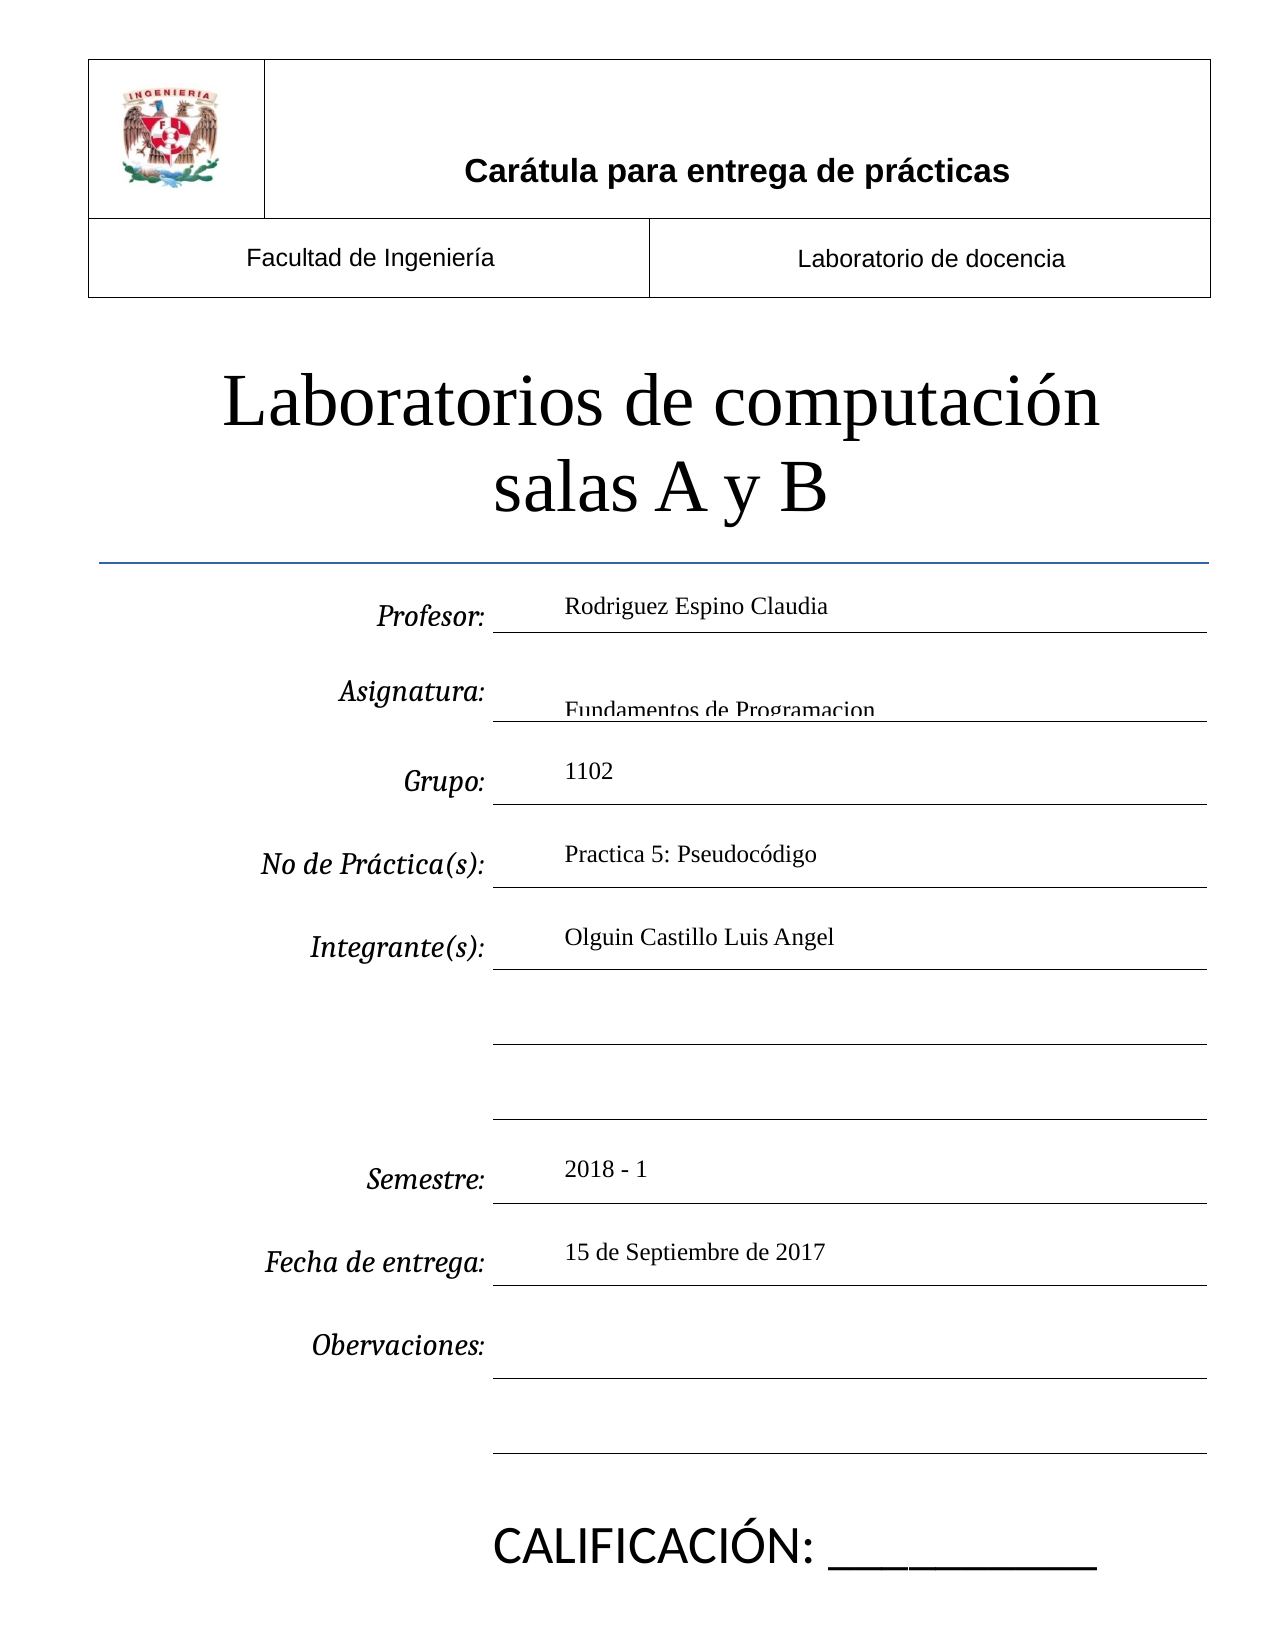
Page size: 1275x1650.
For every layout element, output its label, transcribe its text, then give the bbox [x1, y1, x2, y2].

table_cell [118, 1378, 493, 1453]
table_cell 1102 [493, 722, 1207, 804]
table_cell [118, 969, 493, 1044]
table_header [493, 556, 1207, 562]
table_cell 15 de Septiembre de 2017 [493, 1204, 1207, 1285]
table_cell Fundamentos de Programacion [493, 633, 1207, 721]
table_cell [493, 1379, 1207, 1453]
table_cell No de Práctica(s): [118, 804, 493, 887]
text Laboratorios de computación [118, 355, 1205, 441]
table_cell Grupo: [118, 721, 493, 804]
table_header Carátula para entrega de prácticas [265, 60, 1210, 217]
table_cell Laboratorio de docencia [650, 219, 1210, 297]
table_cell [493, 970, 1207, 1044]
table_cell Olguin Castillo Luis Angel [493, 888, 1207, 969]
table_cell Asignatura: [118, 631, 493, 721]
table_header [89, 60, 264, 217]
table_cell Fecha de entrega: [118, 1203, 493, 1285]
table_cell [493, 1045, 1207, 1119]
table_cell [118, 1044, 493, 1119]
table_cell Integrante(s): [118, 887, 493, 969]
table_header [118, 556, 493, 562]
table_cell Facultad de Ingeniería [89, 219, 649, 297]
table_cell [493, 1286, 1207, 1378]
text CALIFICACIÓN: __________ [118, 1511, 1205, 1577]
table_cell Obervaciones: [118, 1285, 493, 1378]
text salas A y B [118, 441, 1205, 528]
table_cell 2018 - 1 [493, 1120, 1207, 1202]
table_cell Practica 5: Pseudocódigo [493, 805, 1207, 887]
table_header Rodriguez Espino Claudia [493, 564, 1207, 631]
table_cell Semestre: [118, 1119, 493, 1202]
table_header Profesor: [118, 564, 493, 631]
